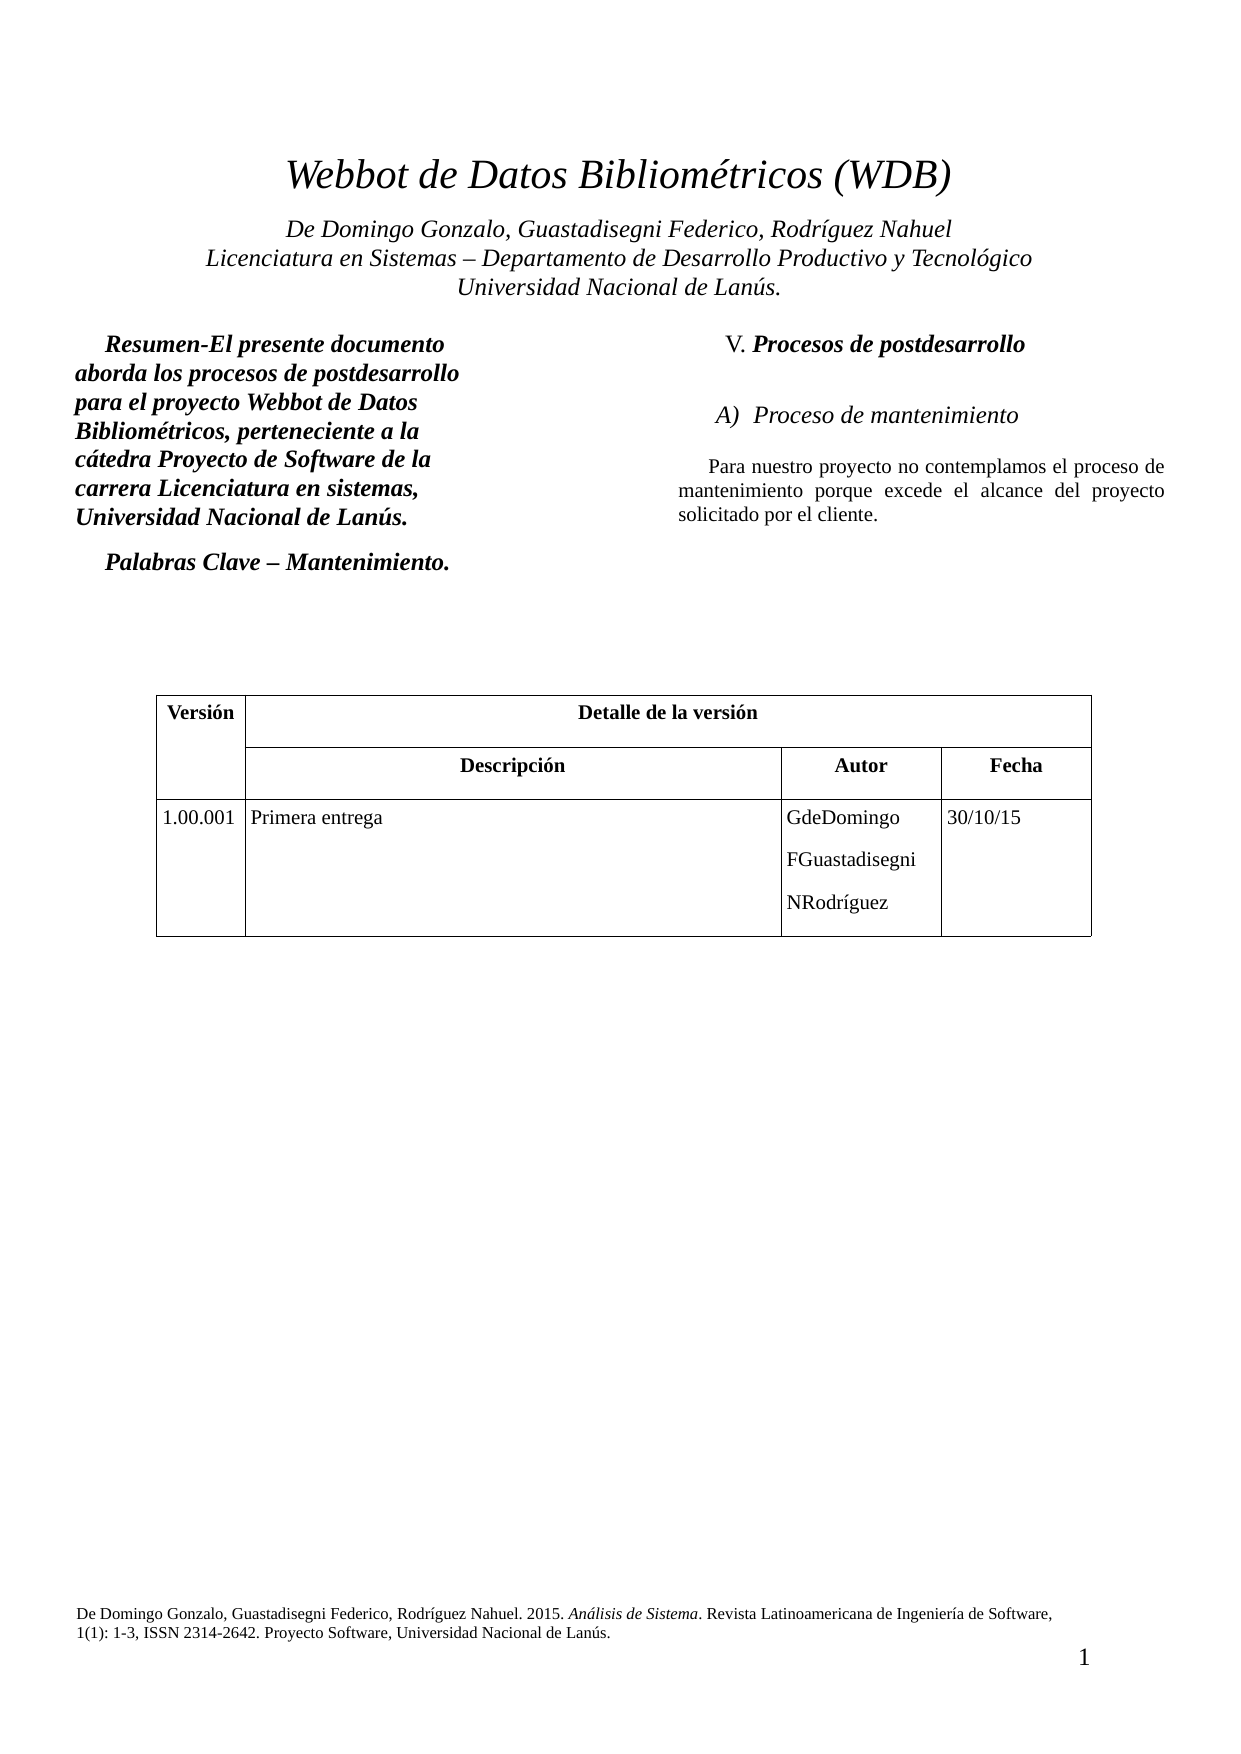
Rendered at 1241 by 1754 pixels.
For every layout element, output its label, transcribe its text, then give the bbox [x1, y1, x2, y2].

text Webbot de Datos Bibliométricos (WDB) [150, 150, 1090, 198]
table_cell GdeDomingo FGuastadisegni NRodríguez [782, 800, 941, 936]
text Universidad Nacional de Lanús. [150, 272, 1090, 329]
text Resumen-El presente documento aborda los procesos de postdesarrollo para el proyecto Webbot de Datos Bibliométricos, perteneciente a la cátedra Proyecto de Software de la carrera Licenciatura en sistemas, Universidad Nacional de Lanús. [75, 329, 504, 531]
text De Domingo Gonzalo, Guastadisegni Federico, Rodríguez Nahuel [150, 214, 1090, 243]
list Procesos de postdesarrollo [722, 329, 1107, 358]
table_cell Descripción [246, 748, 781, 799]
table_header Detalle de la versión [246, 696, 1091, 747]
table_cell Autor [782, 748, 941, 799]
text Licenciatura en Sistemas – Departamento de Desarrollo Productivo y Tecnológico [150, 243, 1090, 272]
table_cell Fecha [942, 748, 1091, 799]
list Proceso de mantenimiento [716, 400, 1165, 428]
text Palabras Clave – Mantenimiento. [75, 547, 504, 576]
table_header Versión [157, 696, 245, 799]
table_cell 30/10/15 [942, 800, 1091, 936]
table_cell Primera entrega [246, 800, 781, 936]
table_cell 1.00.001 [157, 800, 245, 936]
text Para nuestro proyecto no contemplamos el proceso de mantenimiento porque excede el alcance del proyecto solicitado por el cliente. [678, 454, 1165, 526]
